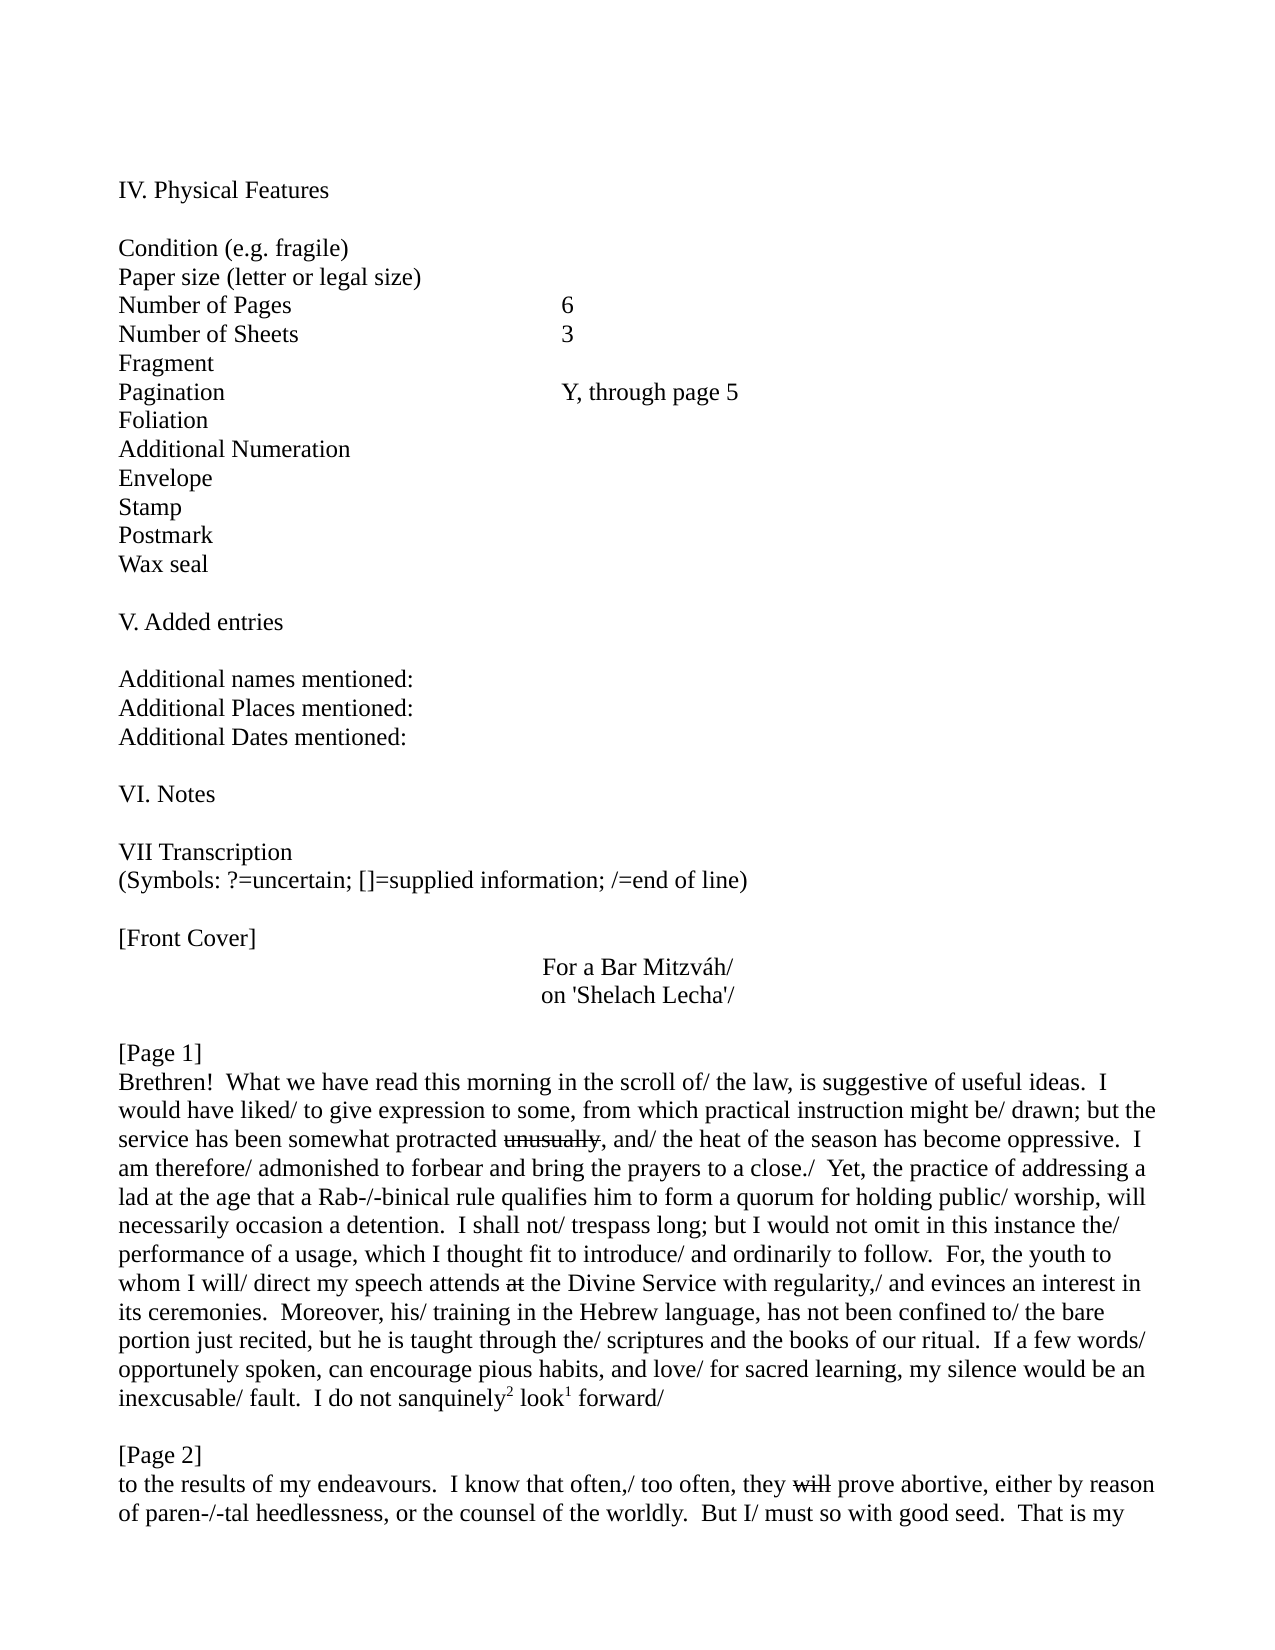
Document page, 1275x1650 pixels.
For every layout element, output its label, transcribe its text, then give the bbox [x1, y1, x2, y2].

text (Symbols: ?=uncertain; []=supplied information; /=end of line) [118, 866, 1157, 894]
text [Front Cover] [118, 923, 1157, 952]
text VII Transcription [118, 837, 1157, 866]
text [Page 1] [118, 1038, 1157, 1067]
text Additional Places mentioned: [118, 693, 1157, 722]
text Postma rk [118, 521, 1157, 549]
text Additional names mentioned: [118, 664, 1157, 693]
text Paper size (letter or legal size) [118, 262, 1157, 291]
text Condition (e.g. fragile) [118, 233, 1157, 262]
text Number of Pages 6 [118, 291, 1157, 319]
text Additional Numeration [118, 434, 1157, 463]
text Number of Sheets 3 [118, 319, 1157, 348]
text Wax seal [118, 549, 1157, 578]
text Pagination Y, through page 5 [118, 377, 1157, 406]
text Stamp [118, 492, 1157, 521]
text VI. Notes [118, 779, 1157, 808]
text Foliation [118, 406, 1157, 434]
text to the results of my endeavours. I know that often,/ too often, they will prove abortive, either by reason of paren-/-tal heedlessness, or the counsel of the worldly. But I/ must so with good seed. That is my [118, 1469, 1157, 1527]
text Envelope [118, 463, 1157, 492]
text Brethren! What we have read this morning in the scroll of/ the law, is suggestive of useful ideas. I would have liked/ to give expression to some, from which practical instruction might be/ drawn; but the service has been somewhat protracted unusually, and/ the heat of the season has become oppressive. I am therefore/ admonished to forbear and bring the prayers to a close./ Yet, the practice of addressing a lad at the age that a Rab-/-binical rule qualifies him to form a quorum for holding public/ worship, will necessarily occasion a detention. I shall not/ trespass long; but I would not omit in this instance the/ performance of a usage, which I thought fit to introduce/ and ordinarily to follow. For, the youth to whom I will/ direct my speech attends at the Divine Service with regularity,/ and evinces an interest in its ceremonies. Moreover, his/ training in the Hebrew language, has not been confined to/ the bare portion just recited, but he is taught through the/ scriptures and the books of our ritual. If a few words/ opportunely spoken, can encourage pious habits, and love/ for sacred learning, my silence would be an inexcusable/ fault. I do not sanquinely2 look1 forward/ [118, 1067, 1157, 1412]
text Additional Dates mentioned: [118, 722, 1157, 751]
text V. Added entries [118, 607, 1157, 636]
text IV. Physical Features [118, 176, 1157, 204]
text on 'Shelach Lecha'/ [118, 981, 1157, 1009]
text Fragment [118, 348, 1157, 377]
text [Page 2] [118, 1441, 1157, 1469]
text For a Bar Mitzváh/ [118, 952, 1157, 981]
